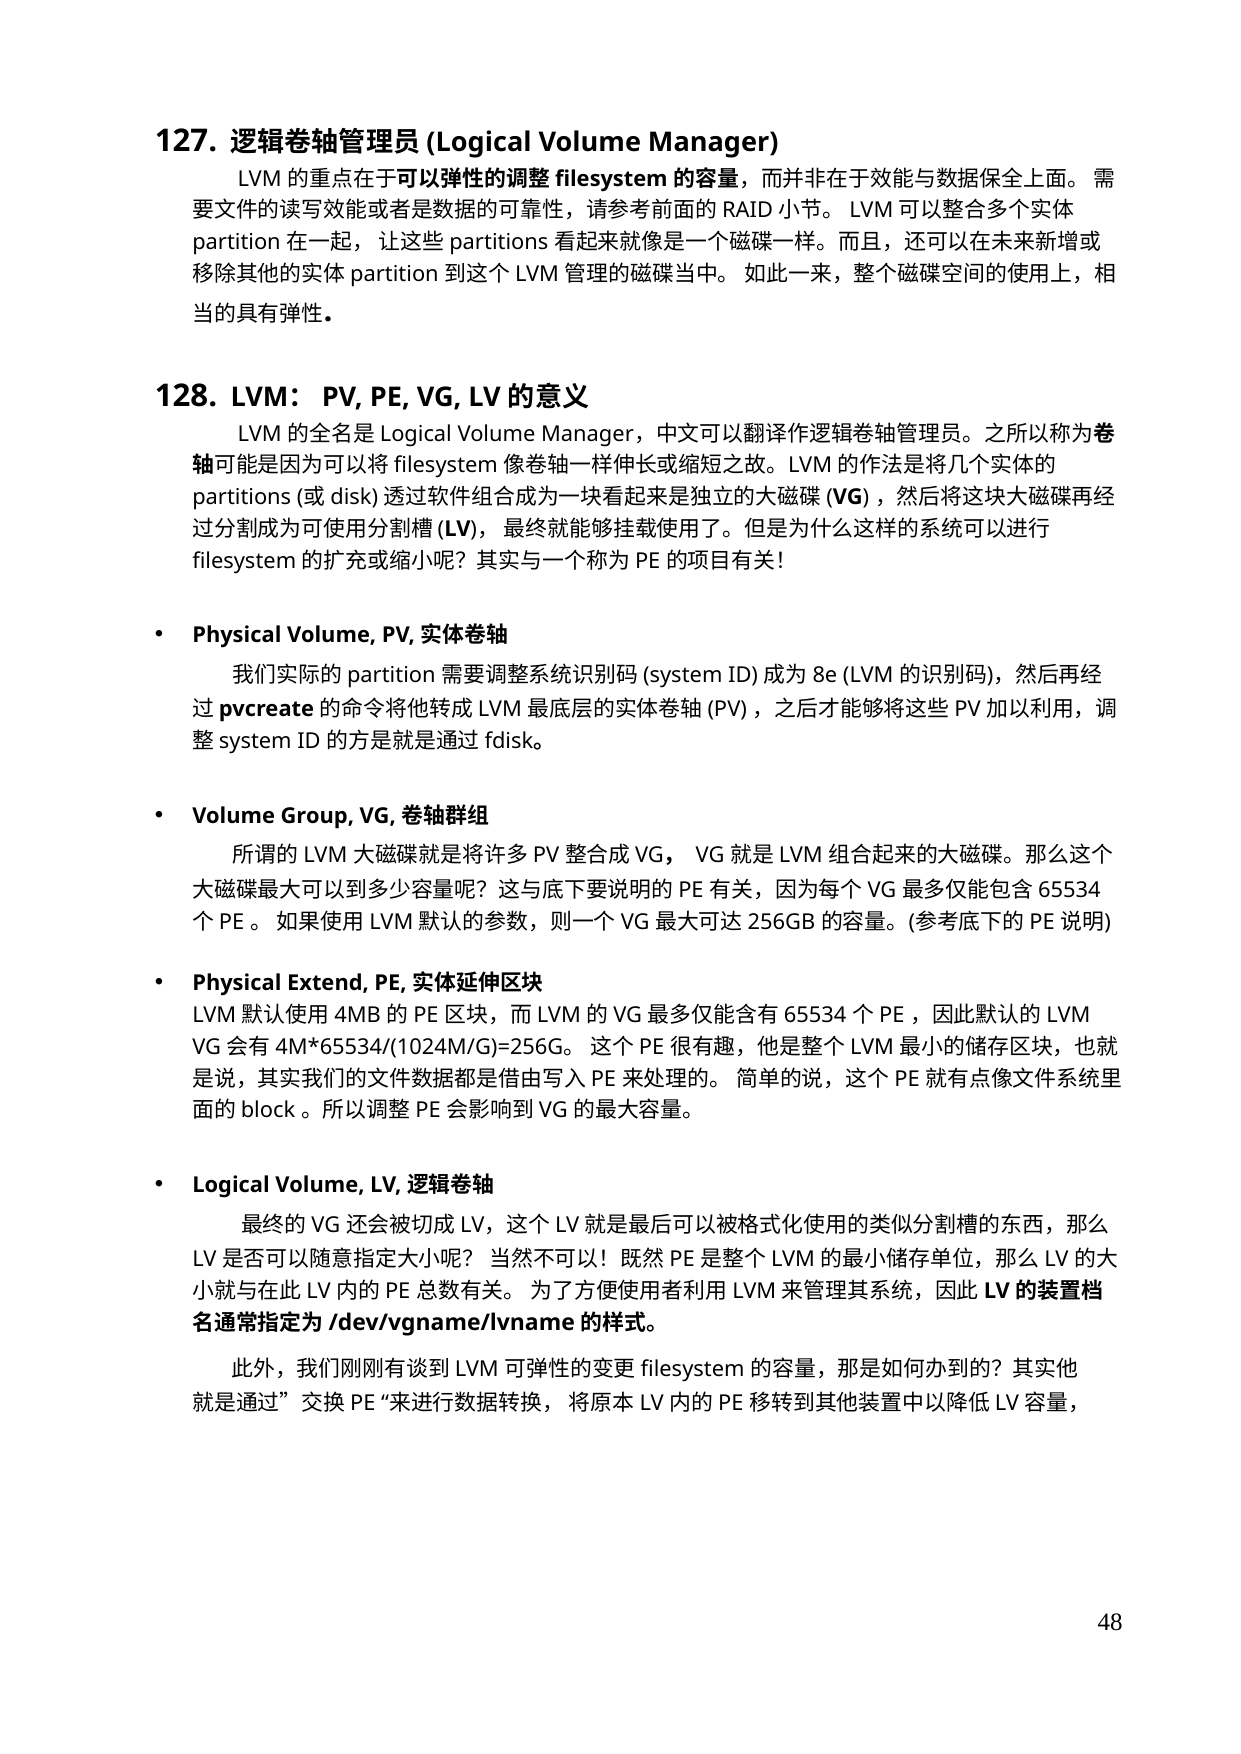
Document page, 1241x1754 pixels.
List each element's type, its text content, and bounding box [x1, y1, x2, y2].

list LVM 默认使用 4MB 的 PE 区块，而 LVM 的 VG 最多仅能含有 65534 个 PE ，因此默认的 LVM VG 会有 4M*65534/(1024M/G)=256G。 这个 PE 很有趣，他是整个 LVM 最小的储存区块，也就是说，其实我们的文件数据都是借由写入 PE 来处理的。 简单的说，这个 PE 就有点像文件系统里面的 block 。所以调整 PE 会影响到 VG 的最大容量。 [154, 997, 1122, 1124]
list LVM： PV, PE, VG, LV 的意义 [154, 373, 1122, 416]
list 最终的 VG 还会被切成 LV，这个 LV 就是最后可以被格式化使用的类似分割槽的东西，那么 LV 是否可以随意指定大小呢？ 当然不可以！既然 PE 是整个 LVM 的最小储存单位，那么 LV 的大小就与在此 LV 内的 PE 总数有关。 为了方便使用者利用 LVM 来管理其系统，因此 LV 的装置档名通常指定为 /dev/vgname/lvname 的样式。 [154, 1198, 1122, 1337]
list LVM 的全名是 Logical Volume Manager，中文可以翻译作逻辑卷轴管理员。之所以称为卷轴可能是因为可以将 filesystem 像卷轴一样伸长或缩短之故。LVM 的作法是将几个实体的 partitions (或 disk) 透过软件组合成为一块看起来是独立的大磁碟 (VG) ，然后将这块大磁碟再经过分割成为可使用分割槽 (LV)， 最终就能够挂载使用了。但是为什么这样的系统可以进行 filesystem 的扩充或缩小呢？其实与一个称为 PE 的项目有关！ [154, 416, 1122, 574]
list 所谓的 LVM 大磁碟就是将许多 PV 整合成VG， VG 就是 LVM 组合起来的大磁碟。那么这个大磁碟最大可以到多少容量呢？这与底下要说明的 PE 有关，因为每个 VG 最多仅能包含 65534 个 PE 。 如果使用 LVM 默认的参数，则一个 VG 最大可达 256GB 的容量。(参考底下的 PE 说明) [154, 829, 1122, 936]
text 此外，我们刚刚有谈到 LVM 可弹性的变更 filesystem 的容量，那是如何办到的？其实他 就是通过”交换 PE “来进行数据转换， 将原本 LV 内的 PE 移转到其他装置中以降低 LV 容量， [118, 1349, 1122, 1417]
list 逻辑卷轴管理员 (Logical Volume Manager) [154, 118, 1122, 161]
list Volume Group, VG, 卷轴群组 [154, 798, 1122, 829]
list Logical Volume, LV, 逻辑卷轴 [154, 1167, 1122, 1198]
list Physical Volume, PV, 实体卷轴 [154, 617, 1122, 649]
list Physical Extend, PE, 实体延伸区块 [154, 965, 1122, 997]
list LVM 的重点在于可以弹性的调整 filesystem 的容量，而并非在于效能与数据保全上面。 需要文件的读写效能或者是数据的可靠性，请参考前面的 RAID 小节。 LVM 可以整合多个实体 partition 在一起， 让这些 partitions 看起来就像是一个磁碟一样。而且，还可以在未来新增或移除其他的实体 partition 到这个 LVM 管理的磁碟当中。 如此一来，整个磁碟空间的使用上，相当的具有弹性. [154, 161, 1122, 330]
list 我们实际的 partition 需要调整系统识别码 (system ID) 成为 8e (LVM 的识别码)，然后再经过 pvcreate 的命令将他转成 LVM 最底层的实体卷轴 (PV) ，之后才能够将这些 PV 加以利用，调整 system ID 的方是就是通过 fdisk。 [154, 649, 1122, 755]
